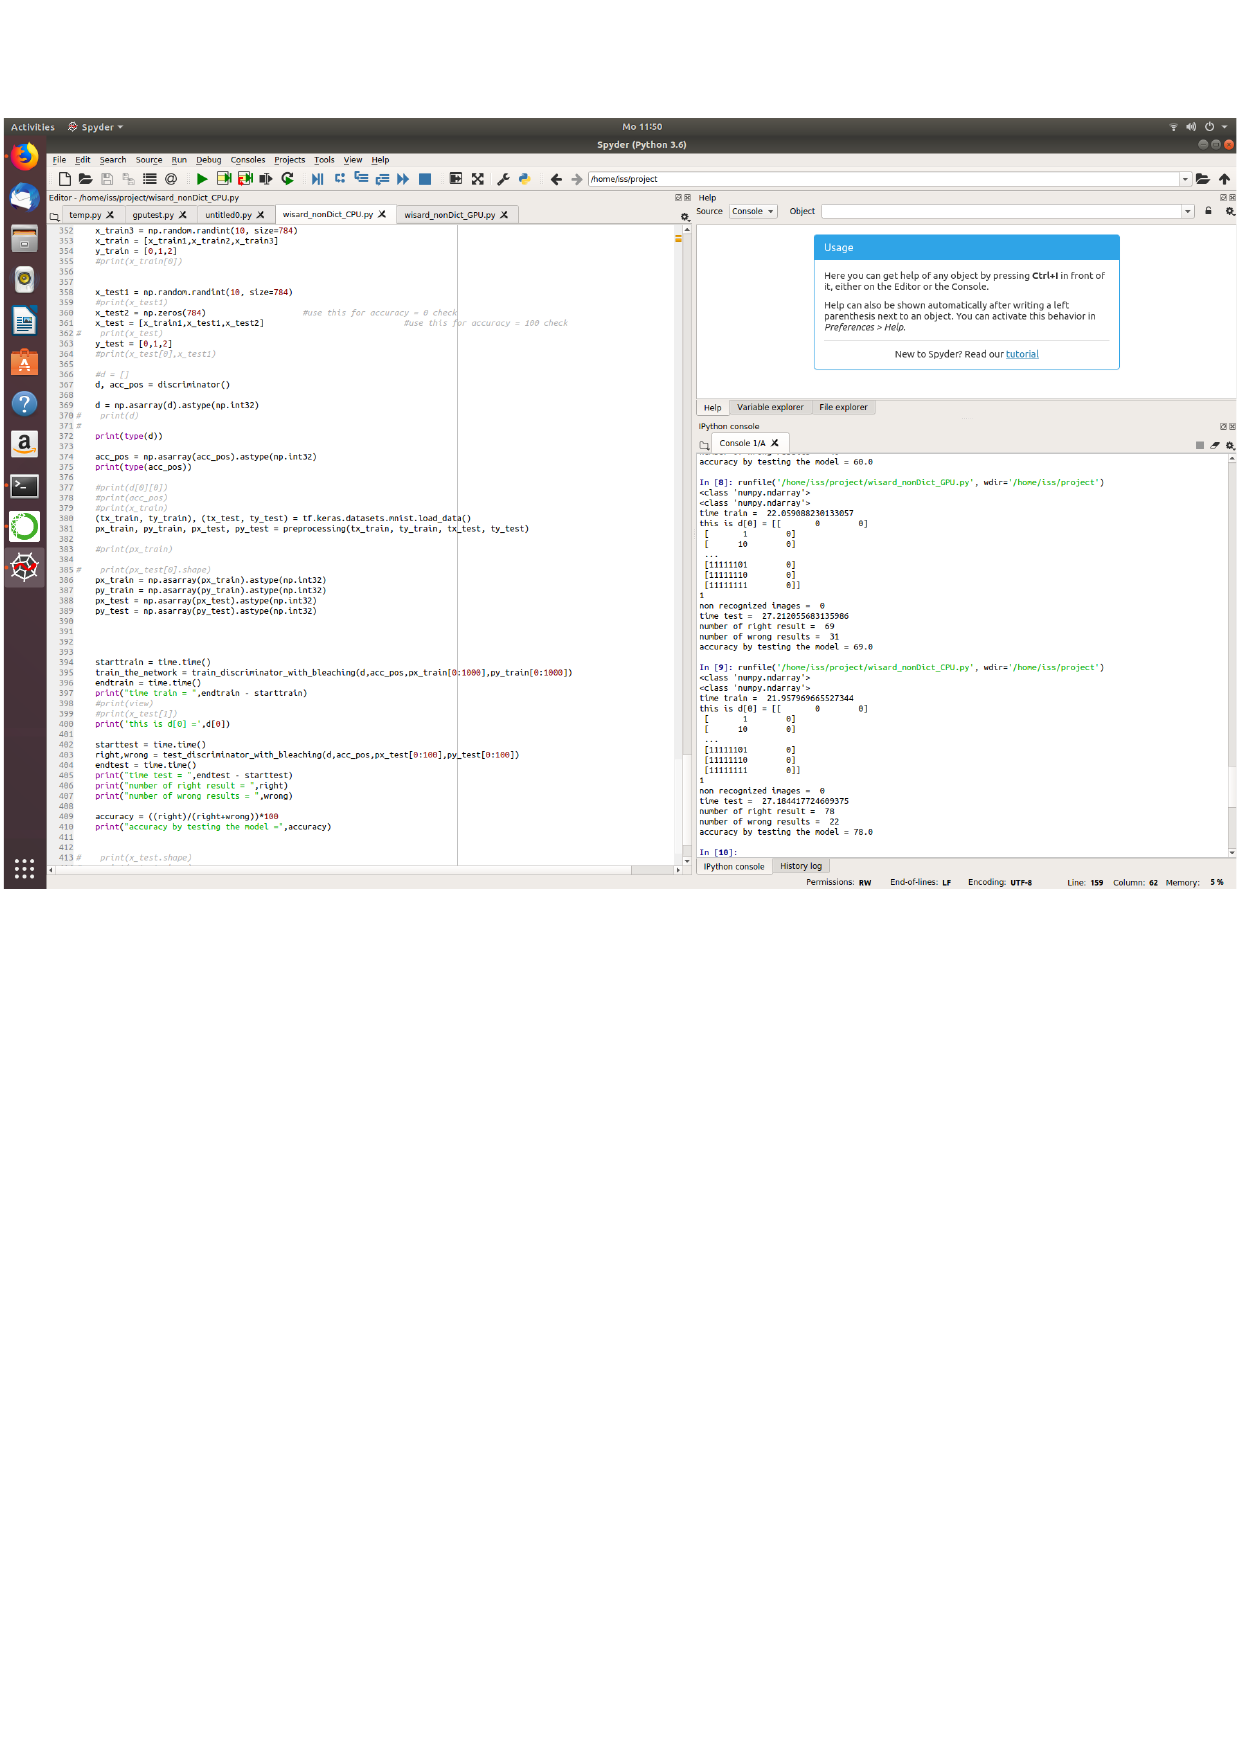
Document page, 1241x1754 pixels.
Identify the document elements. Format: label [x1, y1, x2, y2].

picture [3, 118, 1237, 889]
